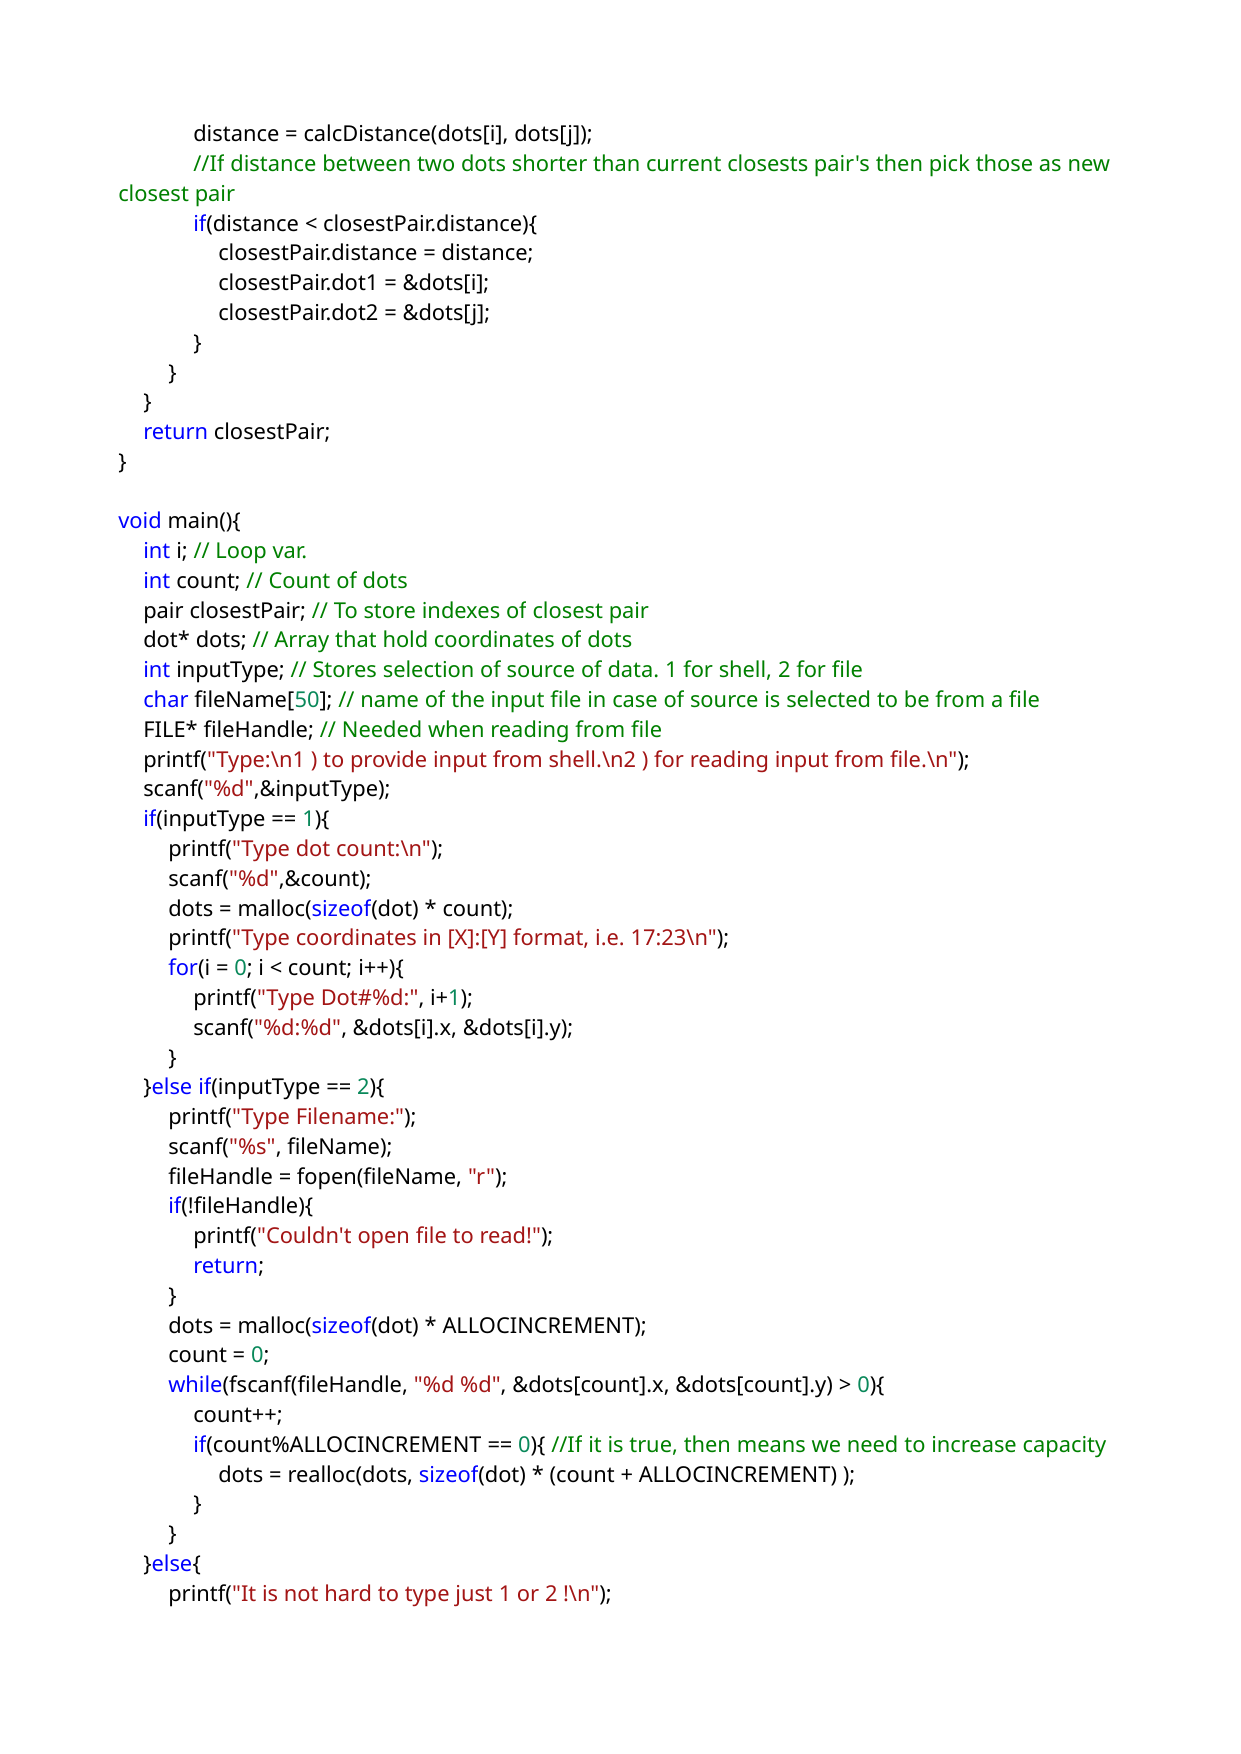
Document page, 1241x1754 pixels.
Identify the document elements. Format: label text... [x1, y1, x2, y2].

text int count; // Count of dots [118, 565, 1122, 595]
text } [118, 446, 1122, 476]
text printf("Type coordinates in [X]:[Y] format, i.e. 17:23\n"); [118, 922, 1122, 952]
text while(fscanf(fileHandle, "%d %d", &dots[count].x, &dots[count].y) > 0){ [118, 1369, 1122, 1399]
text int i; // Loop var. [118, 535, 1122, 565]
text closestPair.distance = distance; [118, 237, 1122, 267]
text void main(){ [118, 505, 1122, 535]
text //If distance between two dots shorter than current closests pair's then pick those as new closest pair [118, 148, 1122, 207]
text } [118, 1518, 1122, 1548]
text printf("Couldn't open file to read!"); [118, 1220, 1122, 1250]
text closestPair.dot1 = &dots[i]; [118, 267, 1122, 297]
text printf("It is not hard to type just 1 or 2 !\n"); [118, 1578, 1122, 1608]
text dots = realloc(dots, sizeof(dot) * (count + ALLOCINCREMENT) ); [118, 1459, 1122, 1488]
text } [118, 1042, 1122, 1071]
text char fileName[50]; // name of the input file in case of source is selected to be from a file [118, 684, 1122, 714]
text distance = calcDistance(dots[i], dots[j]); [118, 118, 1122, 148]
text printf("Type Dot#%d:", i+1); [118, 982, 1122, 1012]
text closestPair.dot2 = &dots[j]; [118, 297, 1122, 327]
text dots = malloc(sizeof(dot) * count); [118, 893, 1122, 922]
text scanf("%d",&count); [118, 863, 1122, 893]
text return; [118, 1250, 1122, 1280]
text printf("Type Filename:"); [118, 1101, 1122, 1131]
text }else{ [118, 1548, 1122, 1578]
text printf("Type dot count:\n"); [118, 833, 1122, 863]
text } [118, 356, 1122, 386]
text } [118, 386, 1122, 416]
text printf("Type:\n1 ) to provide input from shell.\n2 ) for reading input from file.\n"); [118, 744, 1122, 773]
text if(!fileHandle){ [118, 1191, 1122, 1220]
text }else if(inputType == 2){ [118, 1071, 1122, 1101]
text dots = malloc(sizeof(dot) * ALLOCINCREMENT); [118, 1310, 1122, 1339]
text fileHandle = fopen(fileName, "r"); [118, 1161, 1122, 1191]
text FILE* fileHandle; // Needed when reading from file [118, 714, 1122, 744]
text if(count%ALLOCINCREMENT == 0){ //If it is true, then means we need to increase capacity [118, 1429, 1122, 1459]
text for(i = 0; i < count; i++){ [118, 952, 1122, 982]
text pair closestPair; // To store indexes of closest pair [118, 595, 1122, 624]
text scanf("%d:%d", &dots[i].x, &dots[i].y); [118, 1012, 1122, 1042]
text count++; [118, 1399, 1122, 1429]
text count = 0; [118, 1339, 1122, 1369]
text } [118, 327, 1122, 356]
text return closestPair; [118, 416, 1122, 446]
text int inputType; // Stores selection of source of data. 1 for shell, 2 for file [118, 654, 1122, 684]
text dot* dots; // Array that hold coordinates of dots [118, 624, 1122, 654]
text if(distance < closestPair.distance){ [118, 207, 1122, 237]
text if(inputType == 1){ [118, 803, 1122, 833]
text } [118, 1488, 1122, 1518]
text scanf("%d",&inputType); [118, 773, 1122, 803]
text scanf("%s", fileName); [118, 1131, 1122, 1161]
text } [118, 1280, 1122, 1310]
